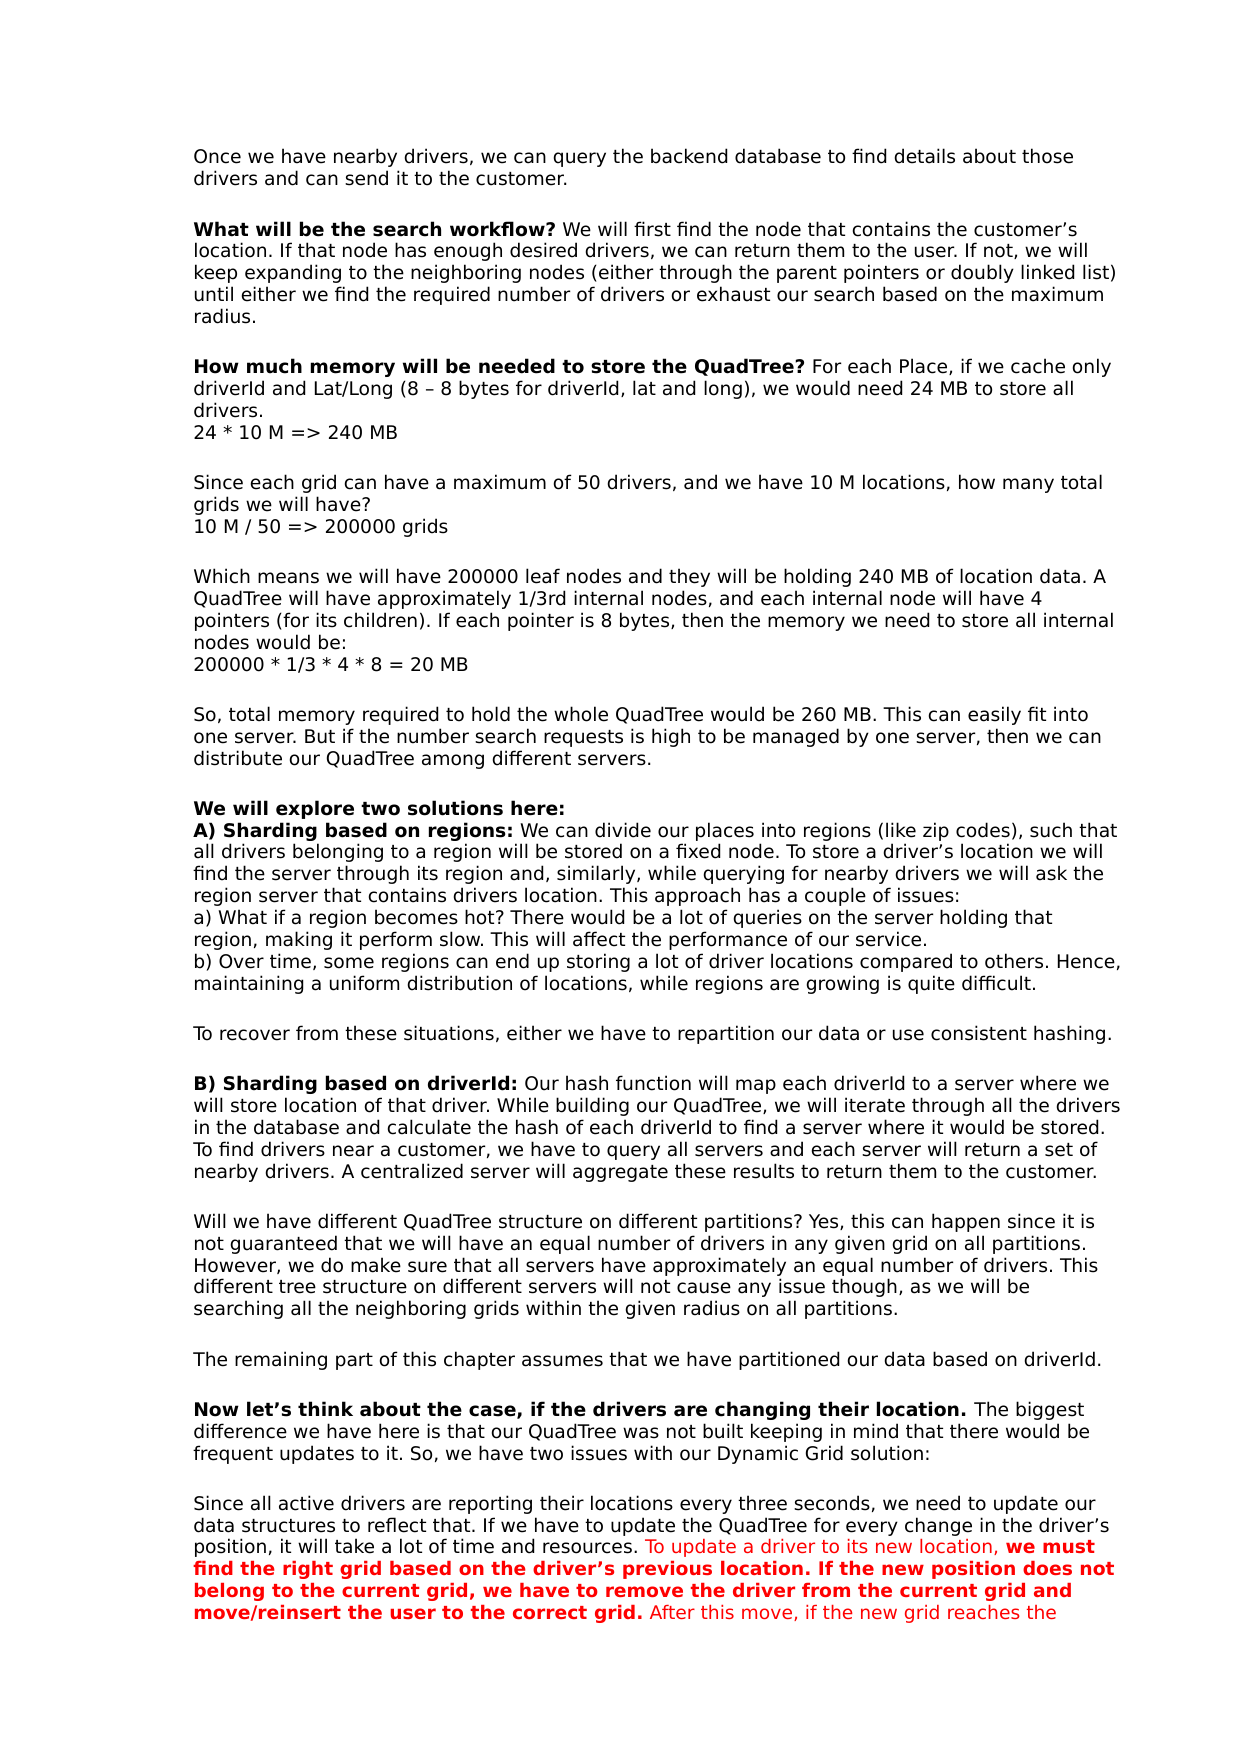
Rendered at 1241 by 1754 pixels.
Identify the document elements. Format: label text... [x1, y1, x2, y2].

list Once we have nearby drivers, we can query the backend database to find details about those drivers and can send it to the customer. [156, 146, 1122, 190]
list We will explore two solutions here: [156, 798, 1122, 819]
list How much memory will be needed to store the QuadTree? For each Place, if we cache only driverId and Lat/Long (8 – 8 bytes for driverId, lat and long), we would need 24 MB to store all drivers. [156, 356, 1122, 422]
list 200000 * 1/3 * 4 * 8 = 20 MB [156, 653, 1122, 675]
list What will be the search workflow? We will first find the node that contains the customer’s location. If that node has enough desired drivers, we can return them to the user. If not, we will keep expanding to the neighboring nodes (either through the parent pointers or doubly linked list) until either we find the required number of drivers or exhaust our search based on the maximum radius. [156, 218, 1122, 328]
list Since all active drivers are reporting their locations every three seconds, we need to update our data structures to reflect that. If we have to update the QuadTree for every change in the driver’s position, it will take a lot of time and resources. To update a driver to its new location, we must find the right grid based on the driver’s previous location. If the new position does not belong to the current grid, we have to remove the driver from the current grid and move/reinsert the user to the correct grid. After this move, if the new grid reaches the [156, 1493, 1122, 1624]
list a) What if a region becomes hot? There would be a lot of queries on the server holding that region, making it perform slow. This will affect the performance of our service. [156, 907, 1122, 951]
list So, total memory required to hold the whole QuadTree would be 260 MB. This can easily fit into one server. But if the number search requests is high to be managed by one server, then we can distribute our QuadTree among different servers. [156, 704, 1122, 769]
list Which means we will have 200000 leaf nodes and they will be holding 240 MB of location data. A QuadTree will have approximately 1/3rd internal nodes, and each internal node will have 4 pointers (for its children). If each pointer is 8 bytes, then the memory we need to store all internal nodes would be: [156, 566, 1122, 653]
list To recover from these situations, either we have to repartition our data or use consistent hashing. [156, 1023, 1122, 1045]
list Will we have different QuadTree structure on different partitions? Yes, this can happen since it is not guaranteed that we will have an equal number of drivers in any given grid on all partitions. However, we do make sure that all servers have approximately an equal number of drivers. This different tree structure on different servers will not cause any issue though, as we will be searching all the neighboring grids within the given radius on all partitions. [156, 1211, 1122, 1320]
list The remaining part of this chapter assumes that we have partitioned our data based on driverId. [156, 1348, 1122, 1370]
list 24 * 10 M => 240 MB [156, 422, 1122, 444]
list Since each grid can have a maximum of 50 drivers, and we have 10 M locations, how many total grids we will have? [156, 472, 1122, 516]
list A) Sharding based on regions: We can divide our places into regions (like zip codes), such that all drivers belonging to a region will be stored on a fixed node. To store a driver’s location we will find the server through its region and, similarly, while querying for nearby drivers we will ask the region server that contains drivers location. This approach has a couple of issues: [156, 819, 1122, 907]
list Now let’s think about the case, if the drivers are changing their location. The biggest difference we have here is that our QuadTree was not built keeping in mind that there would be frequent updates to it. So, we have two issues with our Dynamic Grid solution: [156, 1399, 1122, 1464]
list 10 M / 50 => 200000 grids [156, 516, 1122, 538]
list b) Over time, some regions can end up storing a lot of driver locations compared to others. Hence, maintaining a uniform distribution of locations, while regions are growing is quite difficult. [156, 951, 1122, 994]
list B) Sharding based on driverId: Our hash function will map each driverId to a server where we will store location of that driver. While building our QuadTree, we will iterate through all the drivers in the database and calculate the hash of each driverId to find a server where it would be stored. To find drivers near a customer, we have to query all servers and each server will return a set of nearby drivers. A centralized server will aggregate these results to return them to the customer. [156, 1073, 1122, 1182]
